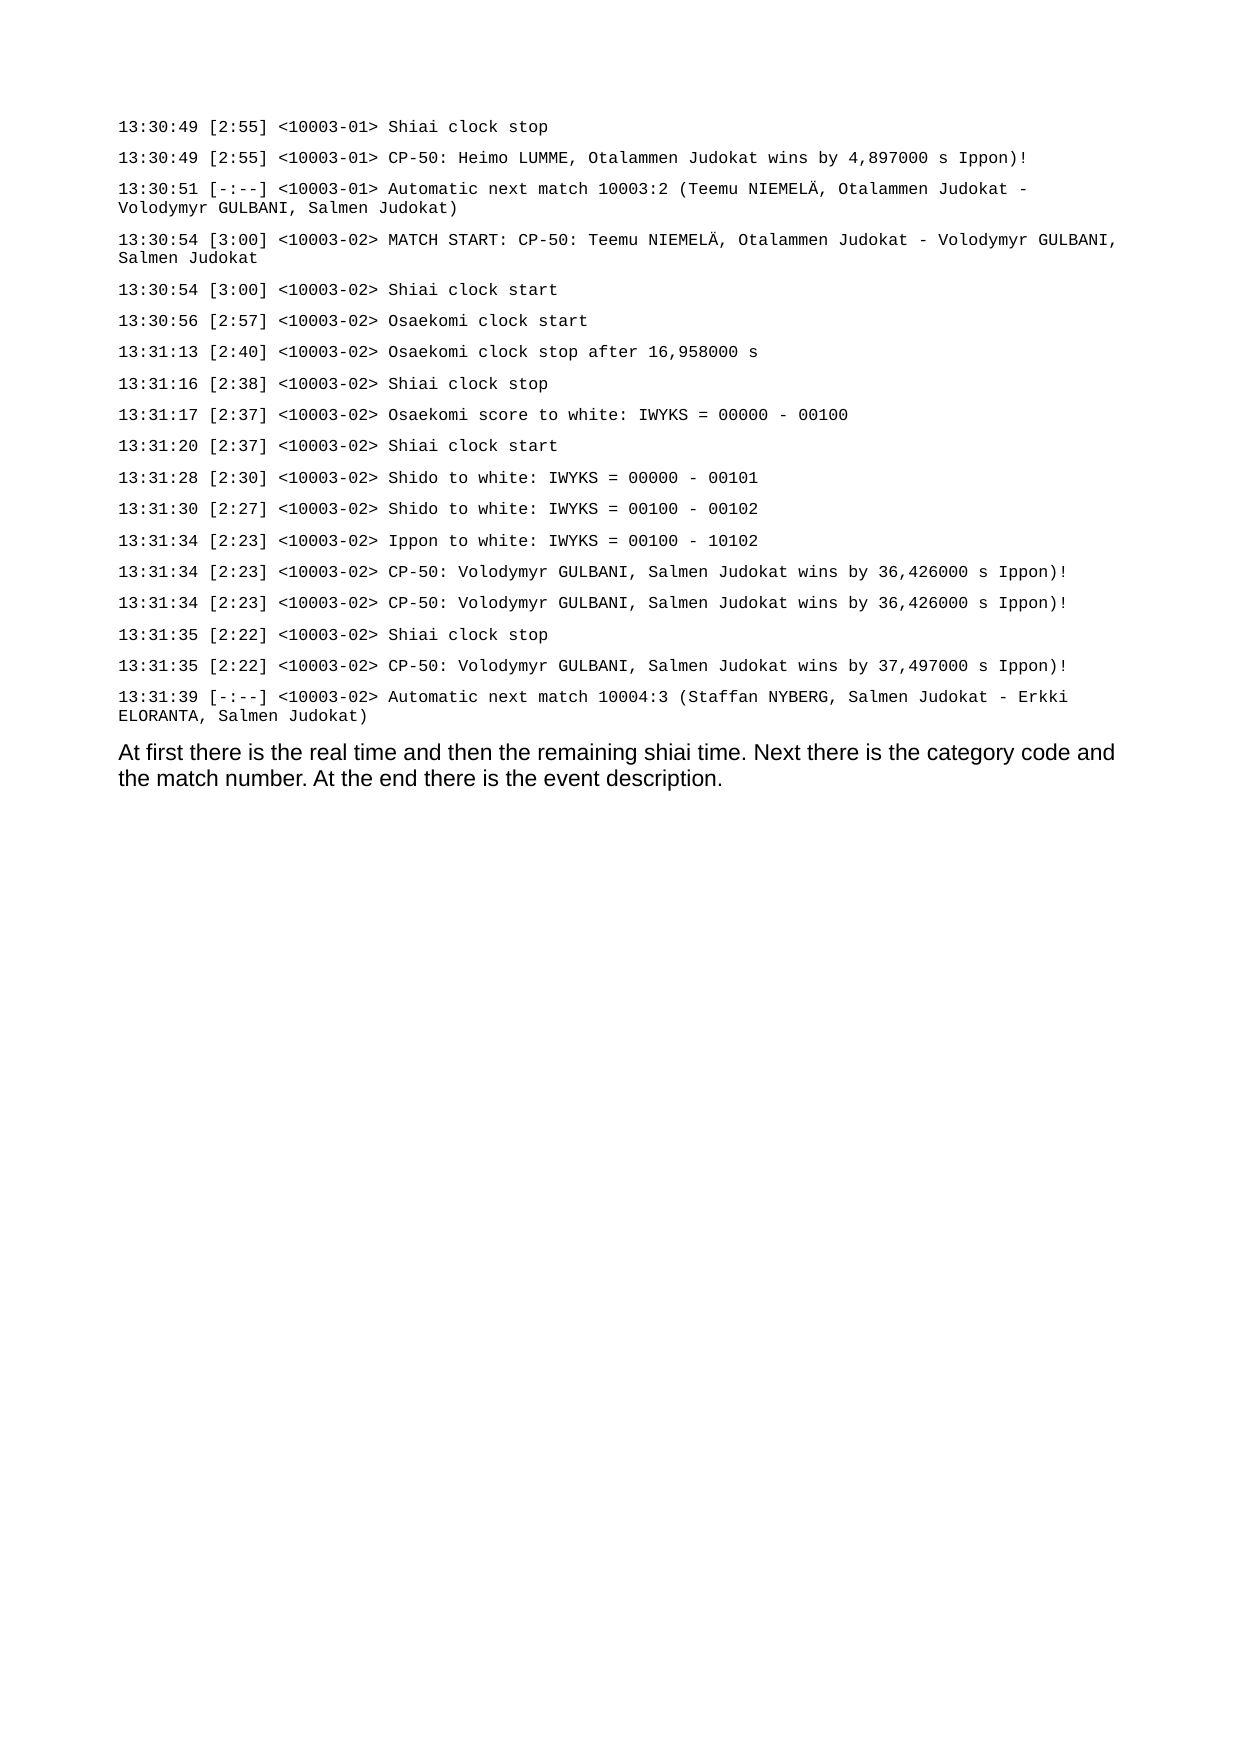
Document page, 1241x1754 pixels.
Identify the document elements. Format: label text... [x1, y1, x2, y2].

text 13:31:39 [-:--] <10003-02> Automatic next match 10004:3 (Staffan NYBERG, Salmen Judokat - Erkki ELORANTA, Salmen Judokat) [118, 689, 1122, 727]
text 13:31:17 [2:37] <10003-02> Osaekomi score to white: IWYKS = 00000 - 00100 [118, 407, 1122, 426]
text 13:31:13 [2:40] <10003-02> Osaekomi clock stop after 16,958000 s [118, 344, 1122, 363]
text 13:30:56 [2:57] <10003-02> Osaekomi clock start [118, 313, 1122, 331]
text 13:31:35 [2:22] <10003-02> CP-50: Volodymyr GULBANI, Salmen Judokat wins by 37,497000 s Ippon)! [118, 657, 1122, 676]
text 13:31:35 [2:22] <10003-02> Shiai clock stop [118, 626, 1122, 645]
text 13:31:34 [2:23] <10003-02> Ippon to white: IWYKS = 00100 - 10102 [118, 532, 1122, 551]
text 13:31:16 [2:38] <10003-02> Shiai clock stop [118, 375, 1122, 394]
text 13:31:20 [2:37] <10003-02> Shiai clock start [118, 438, 1122, 457]
text 13:30:54 [3:00] <10003-02> Shiai clock start [118, 281, 1122, 300]
text 13:30:51 [-:--] <10003-01> Automatic next match 10003:2 (Teemu NIEMELÄ, Otalammen Judokat - Volodymyr GULBANI, Salmen Judokat) [118, 181, 1122, 218]
text 13:31:34 [2:23] <10003-02> CP-50: Volodymyr GULBANI, Salmen Judokat wins by 36,426000 s Ippon)! [118, 563, 1122, 582]
text 13:31:28 [2:30] <10003-02> Shido to white: IWYKS = 00000 - 00101 [118, 469, 1122, 488]
text 13:30:49 [2:55] <10003-01> Shiai clock stop [118, 118, 1122, 137]
text 13:30:49 [2:55] <10003-01> CP-50: Heimo LUMME, Otalammen Judokat wins by 4,897000 s Ippon)! [118, 149, 1122, 168]
text 13:31:30 [2:27] <10003-02> Shido to white: IWYKS = 00100 - 00102 [118, 501, 1122, 519]
text At first there is the real time and then the remaining shiai time. Next there is the category code and the match number. At the end there is the event description. [118, 739, 1122, 792]
text 13:31:34 [2:23] <10003-02> CP-50: Volodymyr GULBANI, Salmen Judokat wins by 36,426000 s Ippon)! [118, 595, 1122, 614]
text 13:30:54 [3:00] <10003-02> MATCH START: CP-50: Teemu NIEMELÄ, Otalammen Judokat - Volodymyr GULBANI, Salmen Judokat [118, 231, 1122, 269]
